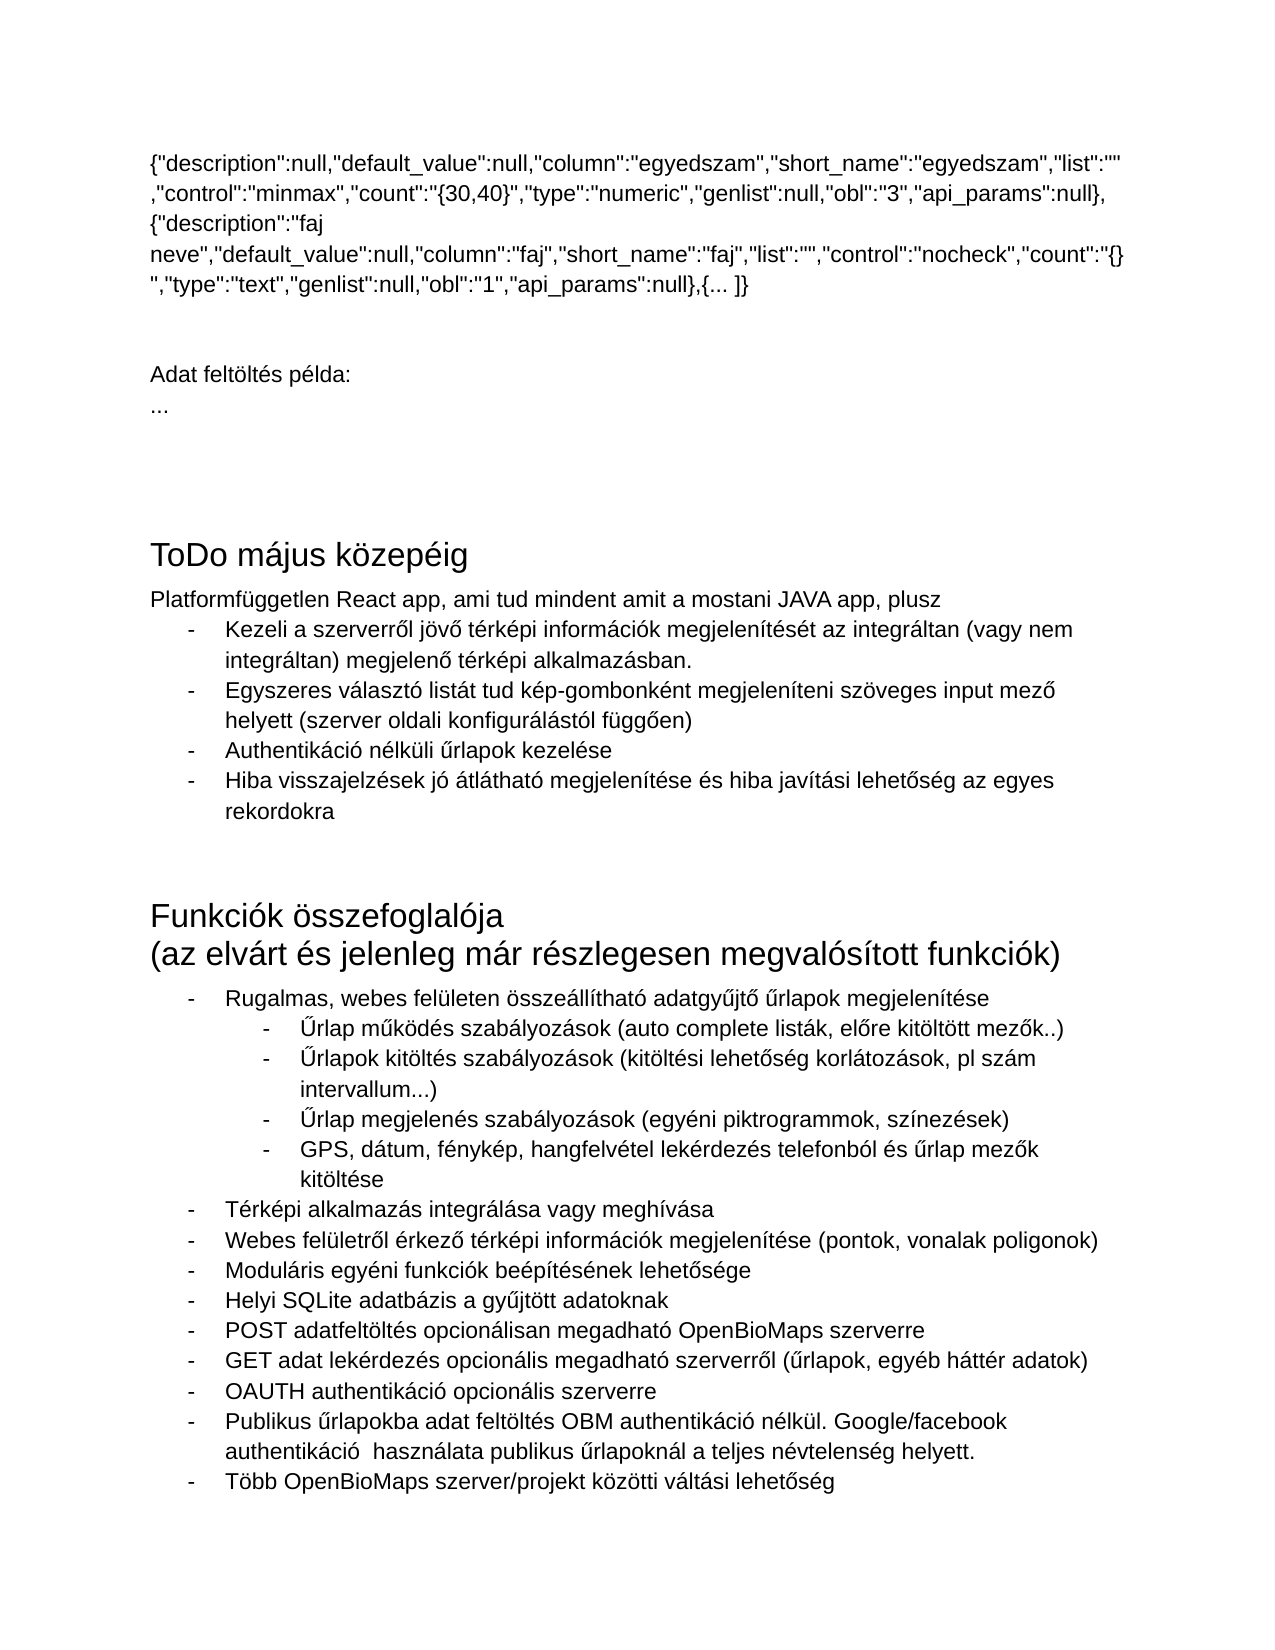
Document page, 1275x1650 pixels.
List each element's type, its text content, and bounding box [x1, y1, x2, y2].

list OAUTH authentikáció opcionális szerverre [187, 1378, 1125, 1404]
subtitle ToDo május közepéig [150, 535, 1125, 574]
list Több OpenBioMaps szerver/projekt közötti váltási lehetőség [187, 1468, 1125, 1495]
list Űrlapok kitöltés szabályozások (kitöltési lehetőség korlátozások, pl szám intervallum...) [262, 1045, 1125, 1102]
text Platformfüggetlen React app, ami tud mindent amit a mostani JAVA app, plusz [150, 586, 1125, 613]
text {"description":"faj neve","default_value":null,"column":"faj","short_name":"faj","list":"","control":"nocheck","count":"{}","type":"text","genlist":null,"obl":"1","api_params":null},{... ]} [150, 210, 1125, 297]
list Űrlap működés szabályozások (auto complete listák, előre kitöltött mezők..) [262, 1015, 1125, 1042]
list Egyszeres választó listát tud kép-gombonként megjeleníteni szöveges input mező helyett (szerver oldali konfigurálástól függően) [187, 677, 1125, 733]
list Rugalmas, webes felületen összeállítható adatgyűjtő űrlapok megjelenítése [187, 985, 1125, 1011]
text {"description":null,"default_value":null,"column":"egyedszam","short_name":"egyedszam","list":"","control":"minmax","count":"{30,40}","type":"numeric","genlist":null,"obl":"3","api_params":null}, [150, 150, 1125, 207]
subtitle Funkciók összefoglalója (az elvárt és jelenleg már részlegesen megvalósított funkciók) [150, 896, 1125, 972]
list Publikus űrlapokba adat feltöltés OBM authentikáció nélkül. Google/facebook authentikáció használata publikus űrlapoknál a teljes névtelenség helyett. [187, 1408, 1125, 1464]
list GET adat lekérdezés opcionális megadható szerverről (űrlapok, egyéb háttér adatok) [187, 1347, 1125, 1374]
list Kezeli a szerverről jövő térképi információk megjelenítését az integráltan (vagy nem integráltan) megjelenő térképi alkalmazásban. [187, 616, 1125, 673]
list Űrlap megjelenés szabályozások (egyéni piktrogrammok, színezések) [262, 1106, 1125, 1132]
text ... [150, 392, 1125, 418]
list Webes felületről érkező térképi információk megjelenítése (pontok, vonalak poligonok) [187, 1227, 1125, 1253]
text Adat feltöltés példa: [150, 361, 1125, 388]
list Moduláris egyéni funkciók beépítésének lehetősége [187, 1257, 1125, 1283]
list GPS, dátum, fénykép, hangfelvétel lekérdezés telefonból és űrlap mezők kitöltése [262, 1136, 1125, 1193]
list Térképi alkalmazás integrálása vagy meghívása [187, 1196, 1125, 1223]
list POST adatfeltöltés opcionálisan megadható OpenBioMaps szerverre [187, 1317, 1125, 1344]
list Authentikáció nélküli űrlapok kezelése [187, 737, 1125, 764]
list Hiba visszajelzések jó átlátható megjelenítése és hiba javítási lehetőség az egyes rekordokra [187, 767, 1125, 824]
list Helyi SQLite adatbázis a gyűjtött adatoknak [187, 1287, 1125, 1313]
